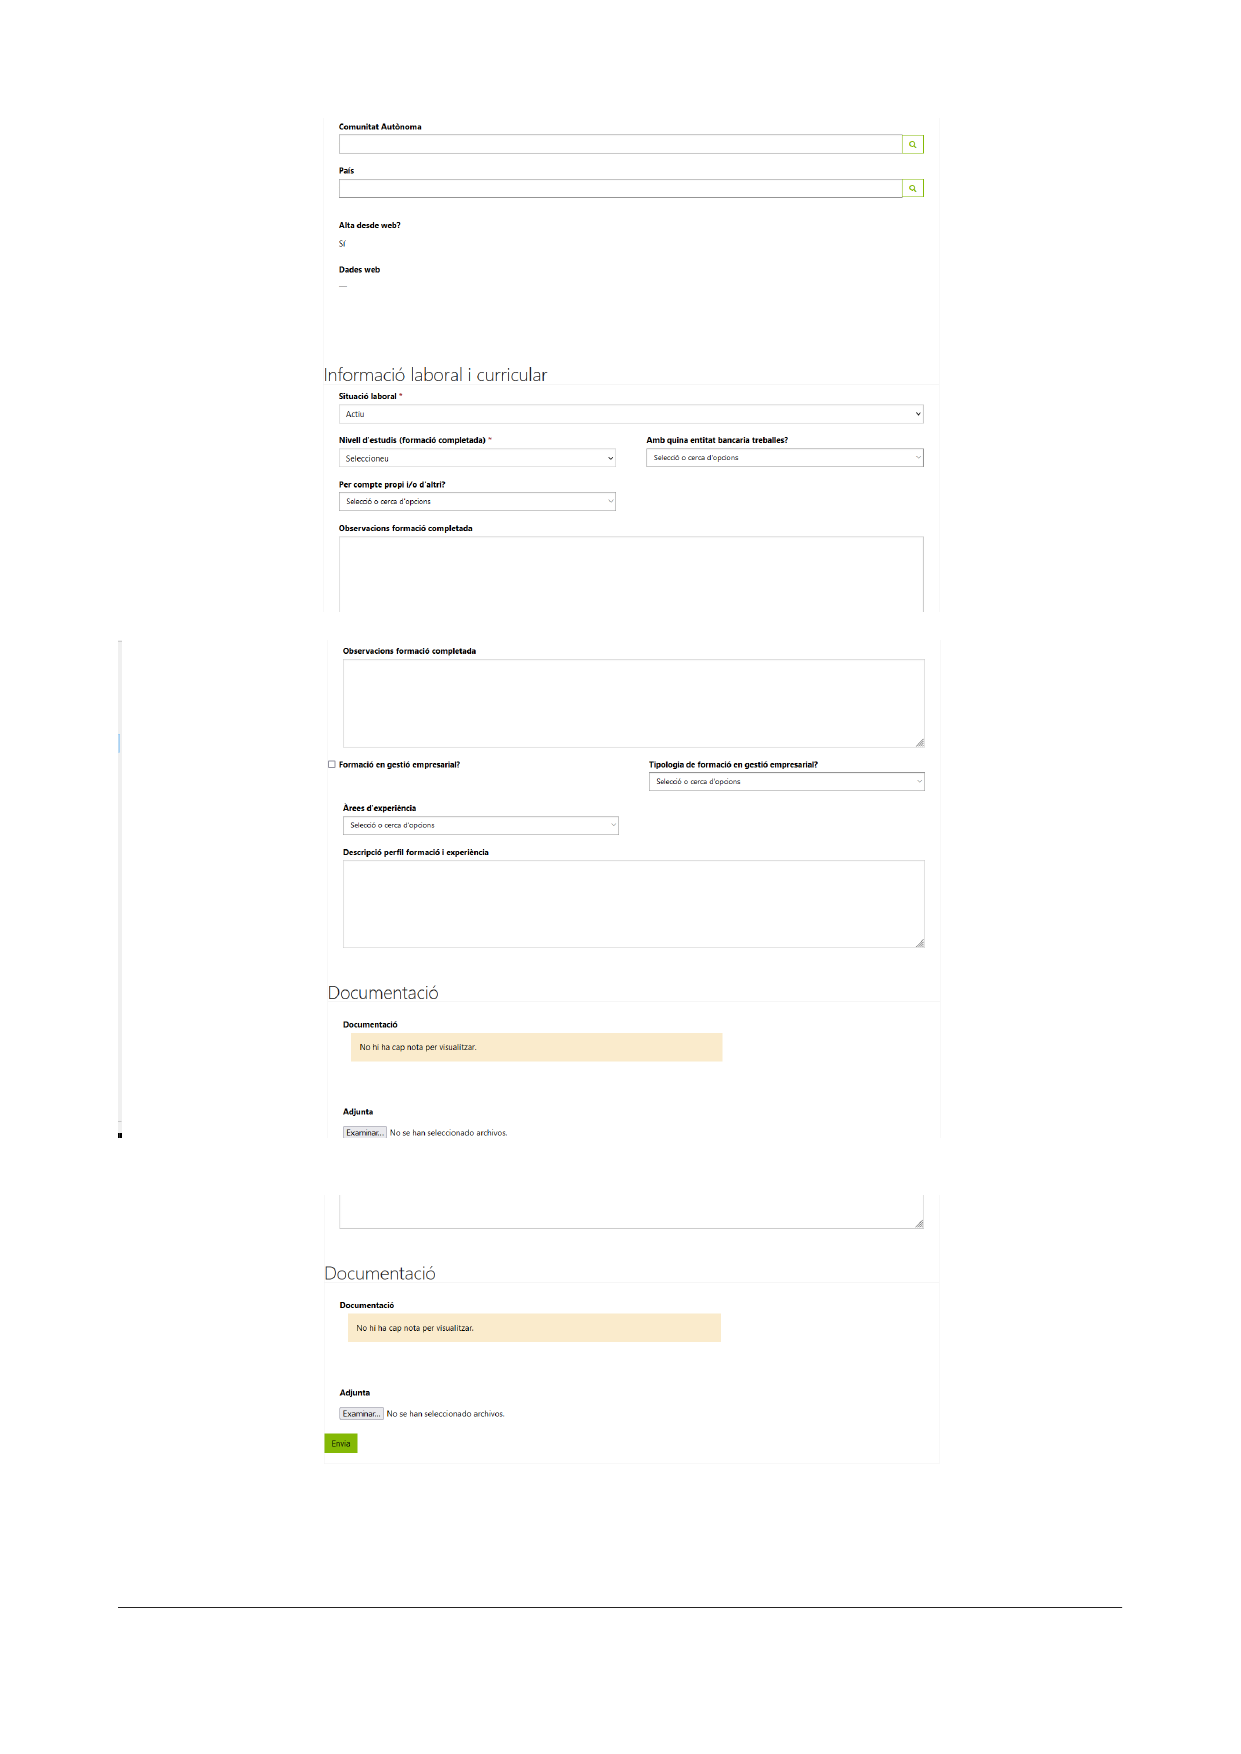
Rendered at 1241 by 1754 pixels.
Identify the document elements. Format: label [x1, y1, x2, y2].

picture [118, 640, 1123, 1138]
picture [118, 1195, 1123, 1608]
picture [118, 118, 1123, 612]
